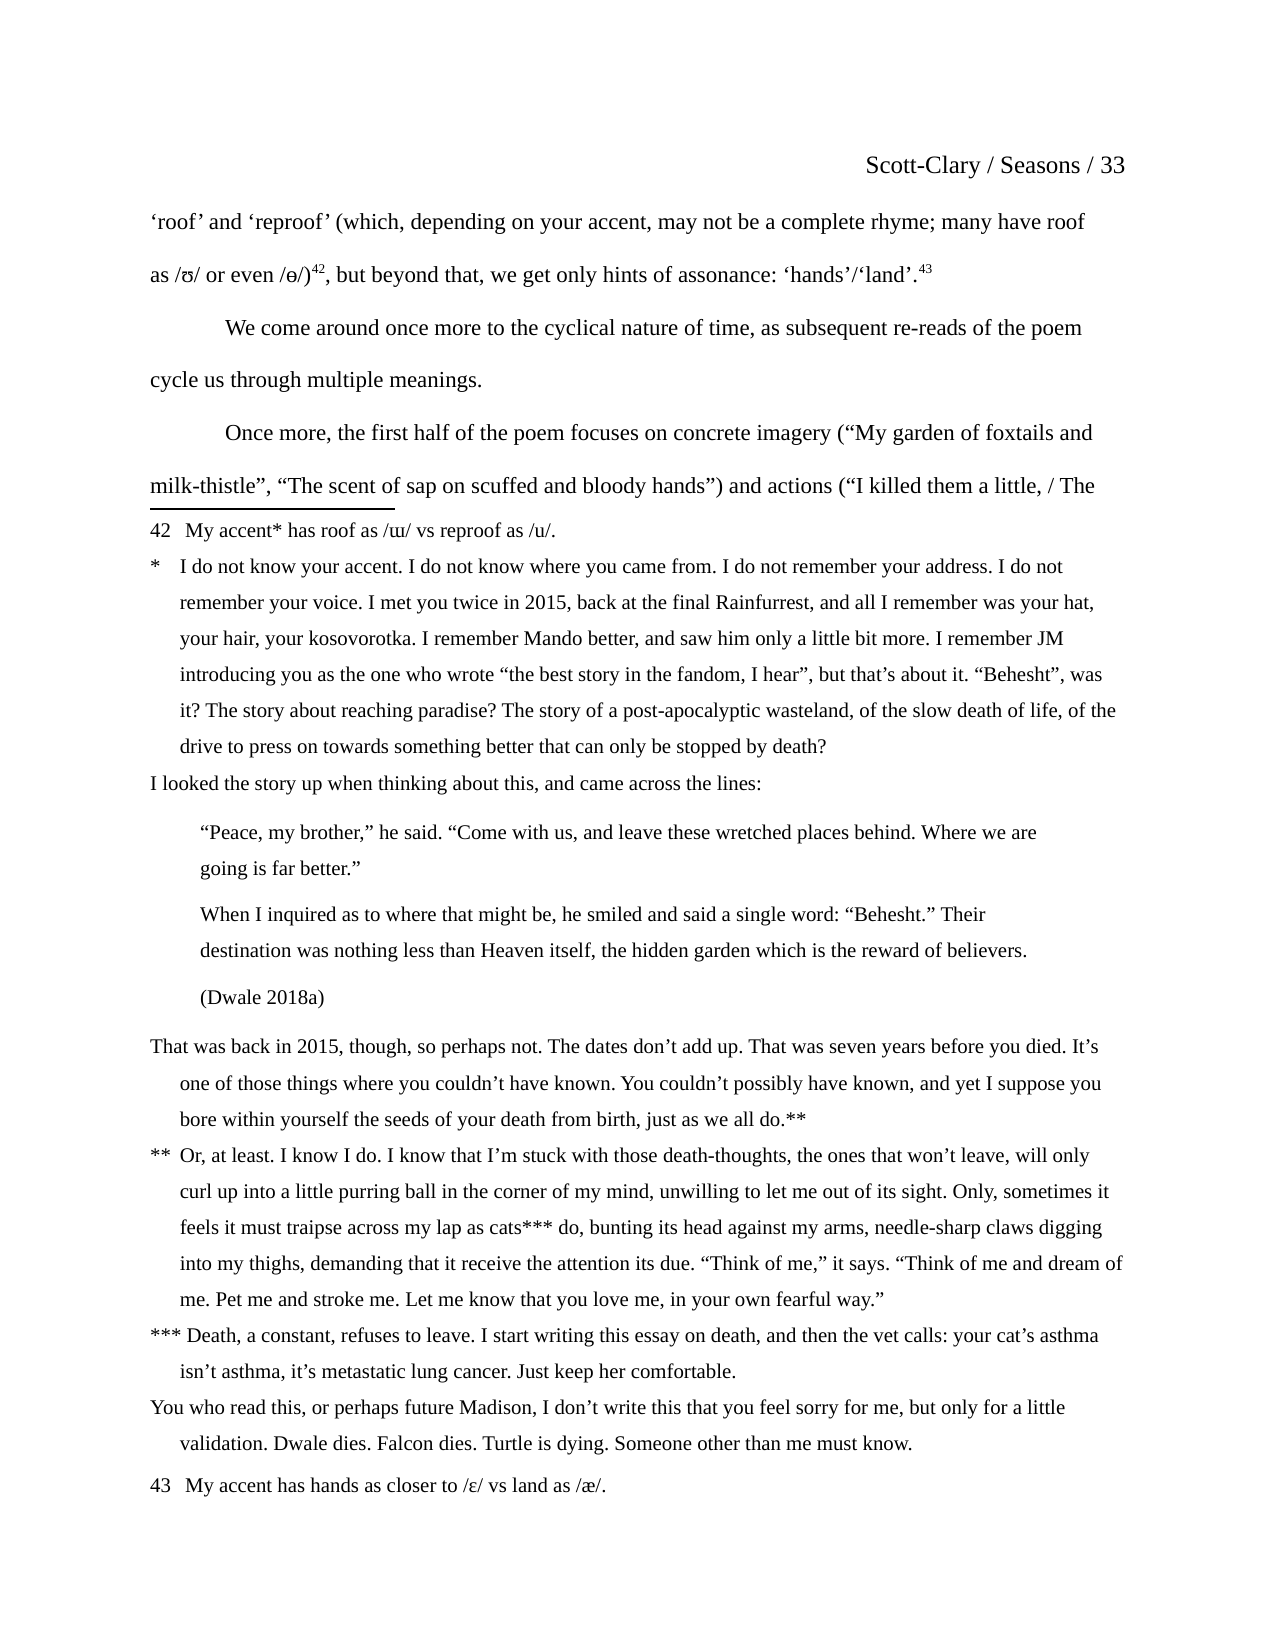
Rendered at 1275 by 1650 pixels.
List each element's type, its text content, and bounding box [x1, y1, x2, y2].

text ‘roof’ and ‘reproof’ (which, depending on your accent, may not be a complete rhyme; many have roof as /ʊ/ or even /ɵ/), but beyond that, we get only hints of assonance: ‘hands’/‘land’. [150, 208, 1125, 287]
text We come around once more to the cyclical nature of time, as subsequent re-reads of the poem cycle us through multiple meanings. [150, 314, 1125, 393]
text (Dwale 2018a) [200, 985, 1075, 1009]
text That was back in 2015, though, so perhaps not. The dates don’t add up. That was seven years before you died. It’s one of those things where you couldn’t have known. You couldn’t possibly have known, and yet I suppose you bore within yourself the seeds of your death from birth, just as we all do.** [147, 1031, 1128, 1131]
text * I do not know your accent. I do not know where you came from. I do not remember your address. I do not remember your voice. I met you twice in 2015, back at the final Rainfurrest, and all I remember was your hat, your hair, your kosovorotka. I remember Mando better, and saw him only a little bit more. I remember JM introducing you as the one who wrote “the best story in the fandom, I hear”, but that’s about it. “Behesht”, was it? The story about reaching paradise? The story of a post-apocalyptic wasteland, of the slow death of life, of the drive to press on towards something better that can only be stopped by death? [147, 551, 1128, 758]
text My accent has hands as closer to /ɛ/ vs land as /æ/. [147, 1470, 1128, 1500]
text My accent* has roof as /ɯ/ vs reproof as /u/. [147, 515, 1128, 542]
text Once more, the first half of the poem focuses on concrete imagery (“My garden of foxtails and milk-thistle”, “The scent of sap on scuffed and bloody hands”) and actions (“I killed them a little, / The [150, 419, 1125, 498]
text When I inquired as to where that might be, he smiled and said a single word: “Behesht.” Their destination was nothing less than Heaven itself, the hidden garden which is the reward of believers. [200, 902, 1075, 962]
text I looked the story up when thinking about this, and came across the lines: [147, 767, 1128, 797]
text *** Death, a constant, refuses to leave. I start writing this essay on death, and then the vet calls: your cat’s asthma isn’t asthma, it’s metastatic lung cancer. Just keep her comfortable. [147, 1320, 1128, 1383]
text You who read this, or perhaps future Madison, I don’t write this that you feel sorry for me, but only for a little validation. Dwale dies. Falcon dies. Turtle is dying. Someone other than me must know. [147, 1392, 1128, 1458]
text ** Or, at least. I know I do. I know that I’m stuck with those death-thoughts, the ones that won’t leave, will only curl up into a little purring ball in the corner of my mind, unwilling to let me out of its sight. Only, sometimes it feels it must traipse across my lap as cats*** do, bunting its head against my arms, needle-sharp claws digging into my thighs, demanding that it receive the attention its due. “Think of me,” it says. “Think of me and dream of me. Pet me and stroke me. Let me know that you love me, in your own fearful way.” [147, 1139, 1128, 1311]
text “Peace, my brother,” he said. “Come with us, and leave these wretched places behind. Where we are going is far better.” [200, 820, 1075, 880]
